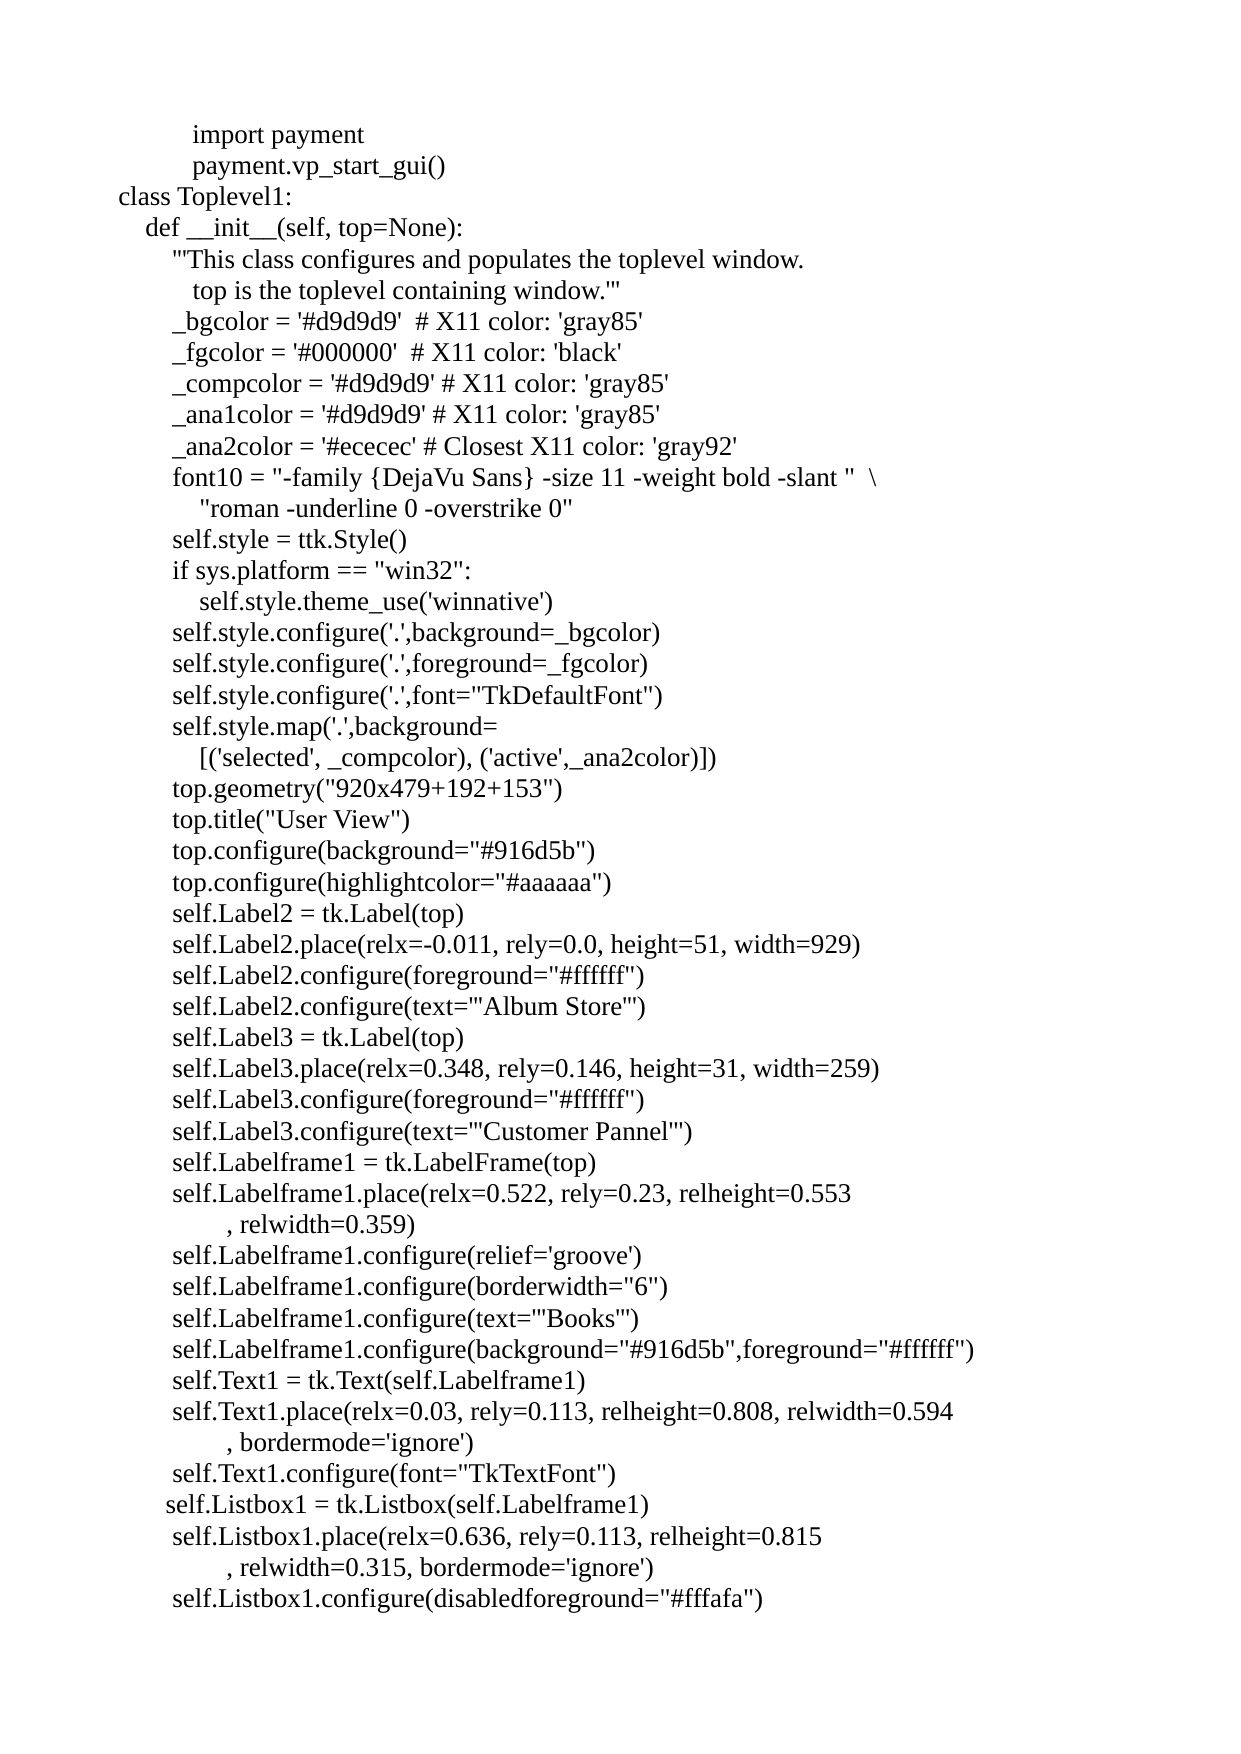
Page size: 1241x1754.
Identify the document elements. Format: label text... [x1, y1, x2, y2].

text self.Listbox1.place(relx=0.636, rely=0.113, relheight=0.815 [118, 1520, 1122, 1551]
text self.Text1 = tk.Text(self.Labelframe1) [118, 1364, 1122, 1395]
text _compcolor = '#d9d9d9' # X11 color: 'gray85' [118, 367, 1122, 398]
text top is the toplevel containing window.''' [118, 274, 1122, 305]
text self.Listbox1.configure(disabledforeground="#fffafa") [118, 1582, 1122, 1613]
text self.Labelframe1.configure(background="#916d5b",foreground="#ffffff") [118, 1333, 1122, 1364]
text self.Label2.configure(text='''Album Store''') [118, 990, 1122, 1021]
text top.configure(background="#916d5b") [118, 834, 1122, 866]
text self.Text1.place(relx=0.03, rely=0.113, relheight=0.808, relwidth=0.594 [118, 1395, 1122, 1426]
text self.Listbox1 = tk.Listbox(self.Labelframe1) [118, 1488, 1122, 1520]
text self.Labelframe1.configure(borderwidth="6") [118, 1271, 1122, 1302]
text class Toplevel1: [118, 180, 1122, 212]
text self.style.theme_use('winnative') [118, 585, 1122, 616]
text self.Labelframe1.configure(relief='groove') [118, 1239, 1122, 1271]
text self.Label3.configure(foreground="#ffffff") [118, 1084, 1122, 1115]
text , relwidth=0.359) [118, 1208, 1122, 1239]
text , bordermode='ignore') [118, 1426, 1122, 1457]
text if sys.platform == "win32": [118, 554, 1122, 585]
text self.Label2.configure(foreground="#ffffff") [118, 959, 1122, 990]
text self.Label3.place(relx=0.348, rely=0.146, height=31, width=259) [118, 1052, 1122, 1084]
text top.configure(highlightcolor="#aaaaaa") [118, 866, 1122, 897]
text def __init__(self, top=None): [118, 212, 1122, 243]
text _ana2color = '#ececec' # Closest X11 color: 'gray92' [118, 429, 1122, 461]
text self.Label3 = tk.Label(top) [118, 1021, 1122, 1052]
text "roman -underline 0 -overstrike 0" [118, 492, 1122, 523]
text top.geometry("920x479+192+153") [118, 772, 1122, 803]
text , relwidth=0.315, bordermode='ignore') [118, 1551, 1122, 1582]
text import payment [118, 118, 1122, 149]
text self.Text1.configure(font="TkTextFont") [118, 1457, 1122, 1488]
text self.Labelframe1.configure(text='''Books''') [118, 1302, 1122, 1333]
text self.Label2.place(relx=-0.011, rely=0.0, height=51, width=929) [118, 928, 1122, 959]
text top.title("User View") [118, 803, 1122, 834]
text payment.vp_start_gui() [118, 149, 1122, 180]
text self.style = ttk.Style() [118, 523, 1122, 554]
text self.Label2 = tk.Label(top) [118, 897, 1122, 928]
text [('selected', _compcolor), ('active',_ana2color)]) [118, 741, 1122, 772]
text '''This class configures and populates the toplevel window. [118, 243, 1122, 274]
text self.style.configure('.',foreground=_fgcolor) [118, 648, 1122, 679]
text self.style.configure('.',background=_bgcolor) [118, 616, 1122, 648]
text self.style.configure('.',font="TkDefaultFont") [118, 679, 1122, 710]
text self.Labelframe1.place(relx=0.522, rely=0.23, relheight=0.553 [118, 1177, 1122, 1208]
text _ana1color = '#d9d9d9' # X11 color: 'gray85' [118, 398, 1122, 429]
text _bgcolor = '#d9d9d9' # X11 color: 'gray85' [118, 305, 1122, 336]
text self.Labelframe1 = tk.LabelFrame(top) [118, 1146, 1122, 1177]
text self.style.map('.',background= [118, 710, 1122, 741]
text font10 = "-family {DejaVu Sans} -size 11 -weight bold -slant " \ [118, 461, 1122, 492]
text self.Label3.configure(text='''Customer Pannel''') [118, 1115, 1122, 1146]
text _fgcolor = '#000000' # X11 color: 'black' [118, 336, 1122, 367]
